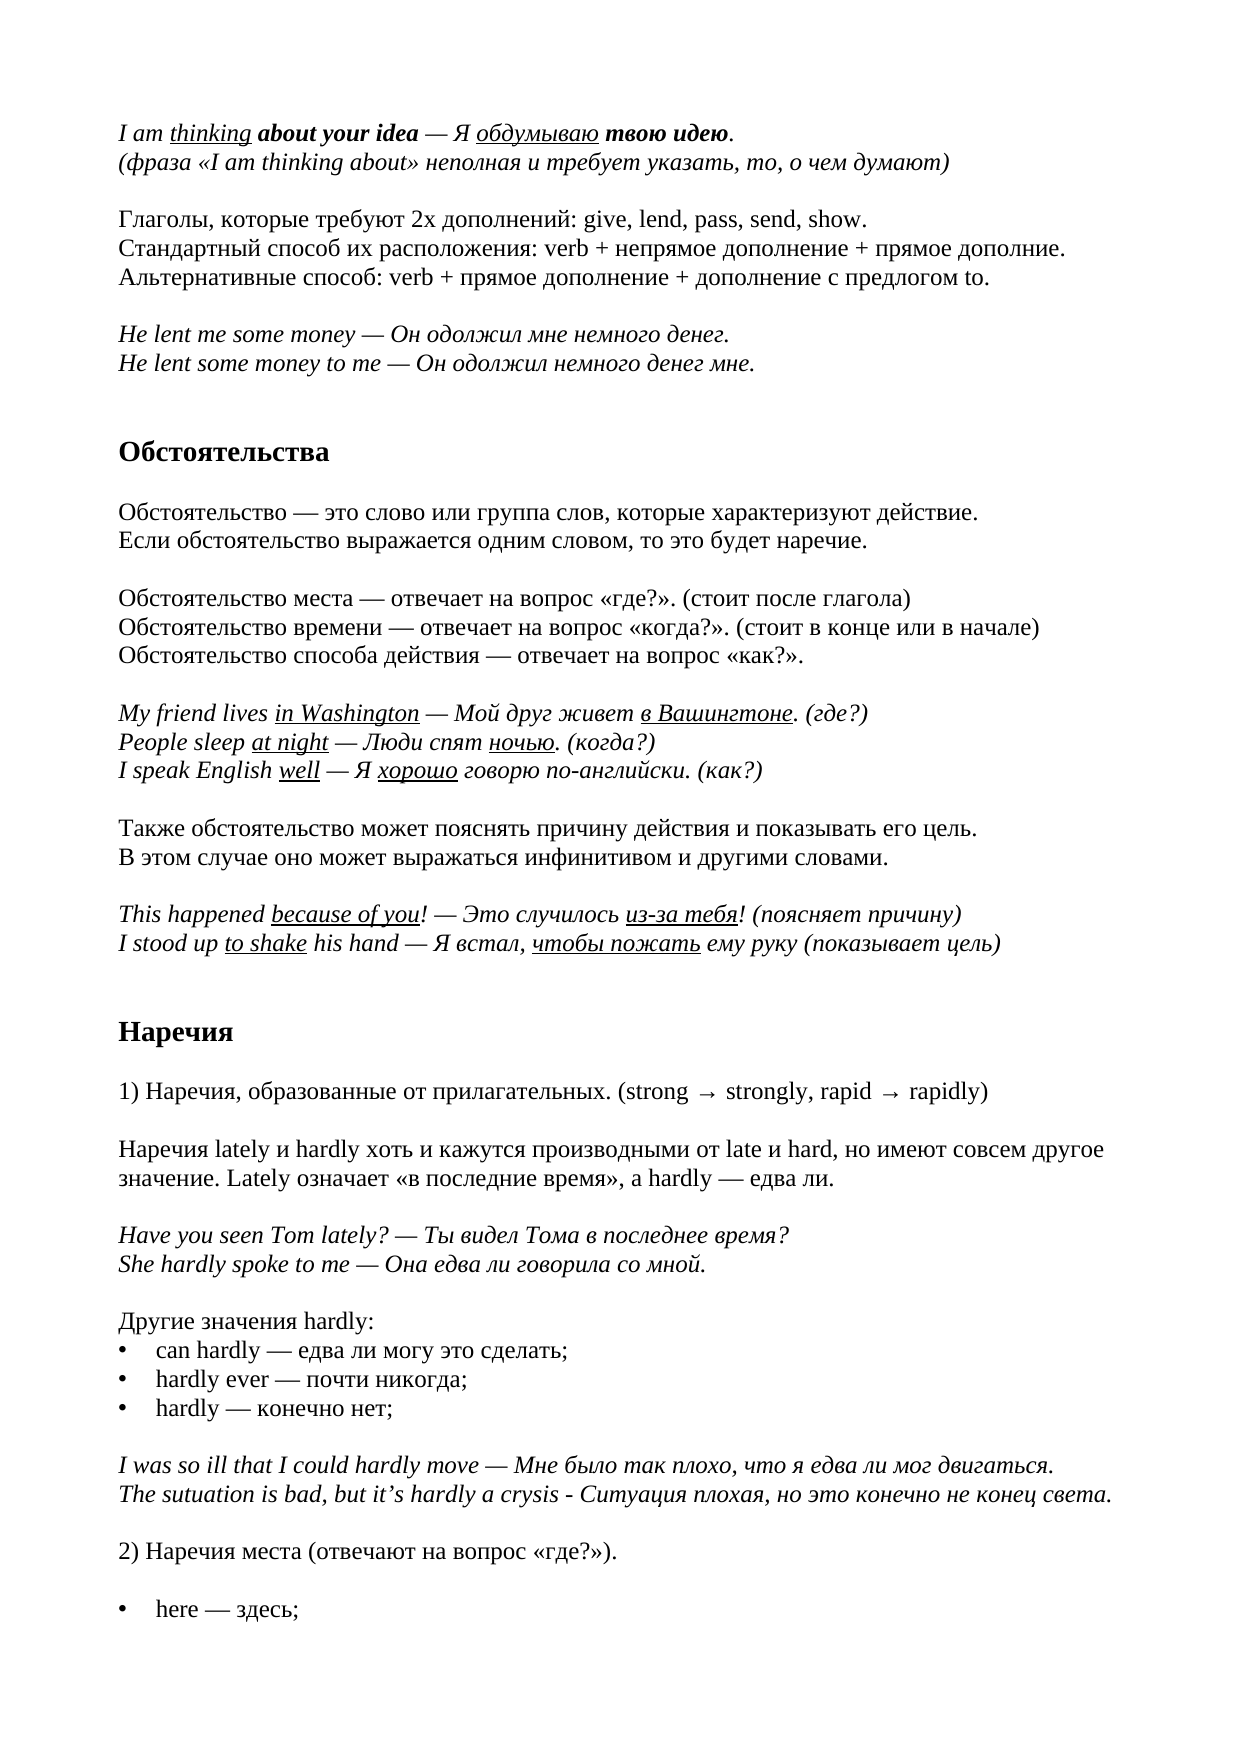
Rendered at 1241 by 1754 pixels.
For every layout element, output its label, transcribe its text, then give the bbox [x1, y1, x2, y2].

text He lent some money to me — Он одолжил немного денег мне. [118, 348, 1122, 377]
text Обстоятельства [118, 434, 1122, 468]
list hardly — конечно нет; [118, 1393, 1122, 1421]
text Обстоятельство места — отвечает на вопрос «где?». (стоит после глагола) [118, 583, 1122, 612]
text Глаголы, которые требуют 2х дополнений: give, lend, pass, send, show. [118, 204, 1122, 233]
text Другие значения hardly: [118, 1306, 1122, 1335]
text My friend lives in Washington — Мой друг живет в Вашингтоне. (где?) [118, 698, 1122, 727]
text Обстоятельство способа действия — отвечает на вопрос «как?». [118, 640, 1122, 669]
text В этом случае оно может выражаться инфинитивом и другими словами. [118, 842, 1122, 870]
text Наречия lately и hardly хоть и кажутся производными от late и hard, но имеют совсем другое значение. Lately означает «в последние время», а hardly — едва ли. [118, 1134, 1122, 1191]
text I was so ill that I could hardly move — Мне было так плохо, что я едва ли мог двигаться. [118, 1450, 1122, 1479]
text (фраза «I am thinking about» неполная и требует указать, то, о чем думают) [118, 147, 1122, 176]
text The sutuation is bad, but it’s hardly a crysis - Ситуация плохая, но это конечно не конец света. [118, 1479, 1122, 1508]
list hardly ever — почти никогда; [118, 1364, 1122, 1393]
text Если обстоятельство выражается одним словом, то это будет наречие. [118, 525, 1122, 554]
text 2) Наречия места (отвечают на вопрос «где?»). [118, 1536, 1122, 1565]
text This happened because of you! — Это случилось из-за тебя! (поясняет причину) [118, 899, 1122, 928]
text I am thinking about your idea — Я обдумываю твою идею. [118, 118, 1122, 147]
text Также обстоятельство может пояснять причину действия и показывать его цель. [118, 813, 1122, 842]
text She hardly spoke to me — Она едва ли говорила со мной. [118, 1249, 1122, 1278]
text I stood up to shake his hand — Я встал, чтобы пожать ему руку (показывает цель) [118, 928, 1122, 957]
text Have you seen Tom lately? — Ты видел Тома в последнее время? [118, 1220, 1122, 1249]
text He lent me some money — Он одолжил мне немного денег. [118, 319, 1122, 348]
text Наречия [118, 1014, 1122, 1048]
text People sleep at night — Люди спят ночью. (когда?) [118, 727, 1122, 755]
list here — здесь; [118, 1594, 1122, 1623]
text I speak English well — Я хорошо говорю по-английски. (как?) [118, 755, 1122, 784]
list can hardly — едва ли могу это сделать; [118, 1335, 1122, 1364]
text Альтернативные способ: verb + прямое дополнение + дополнение с предлогом to. [118, 262, 1122, 291]
text Стандартный способ их расположения: verb + непрямое дополнение + прямое дополние. [118, 233, 1122, 262]
text Обстоятельство времени — отвечает на вопрос «когда?». (стоит в конце или в начале) [118, 612, 1122, 640]
text 1) Наречия, образованные от прилагательных. (strong → strongly, rapid → rapidly) [118, 1076, 1122, 1105]
text Обстоятельство — это слово или группа слов, которые характеризуют действие. [118, 497, 1122, 525]
